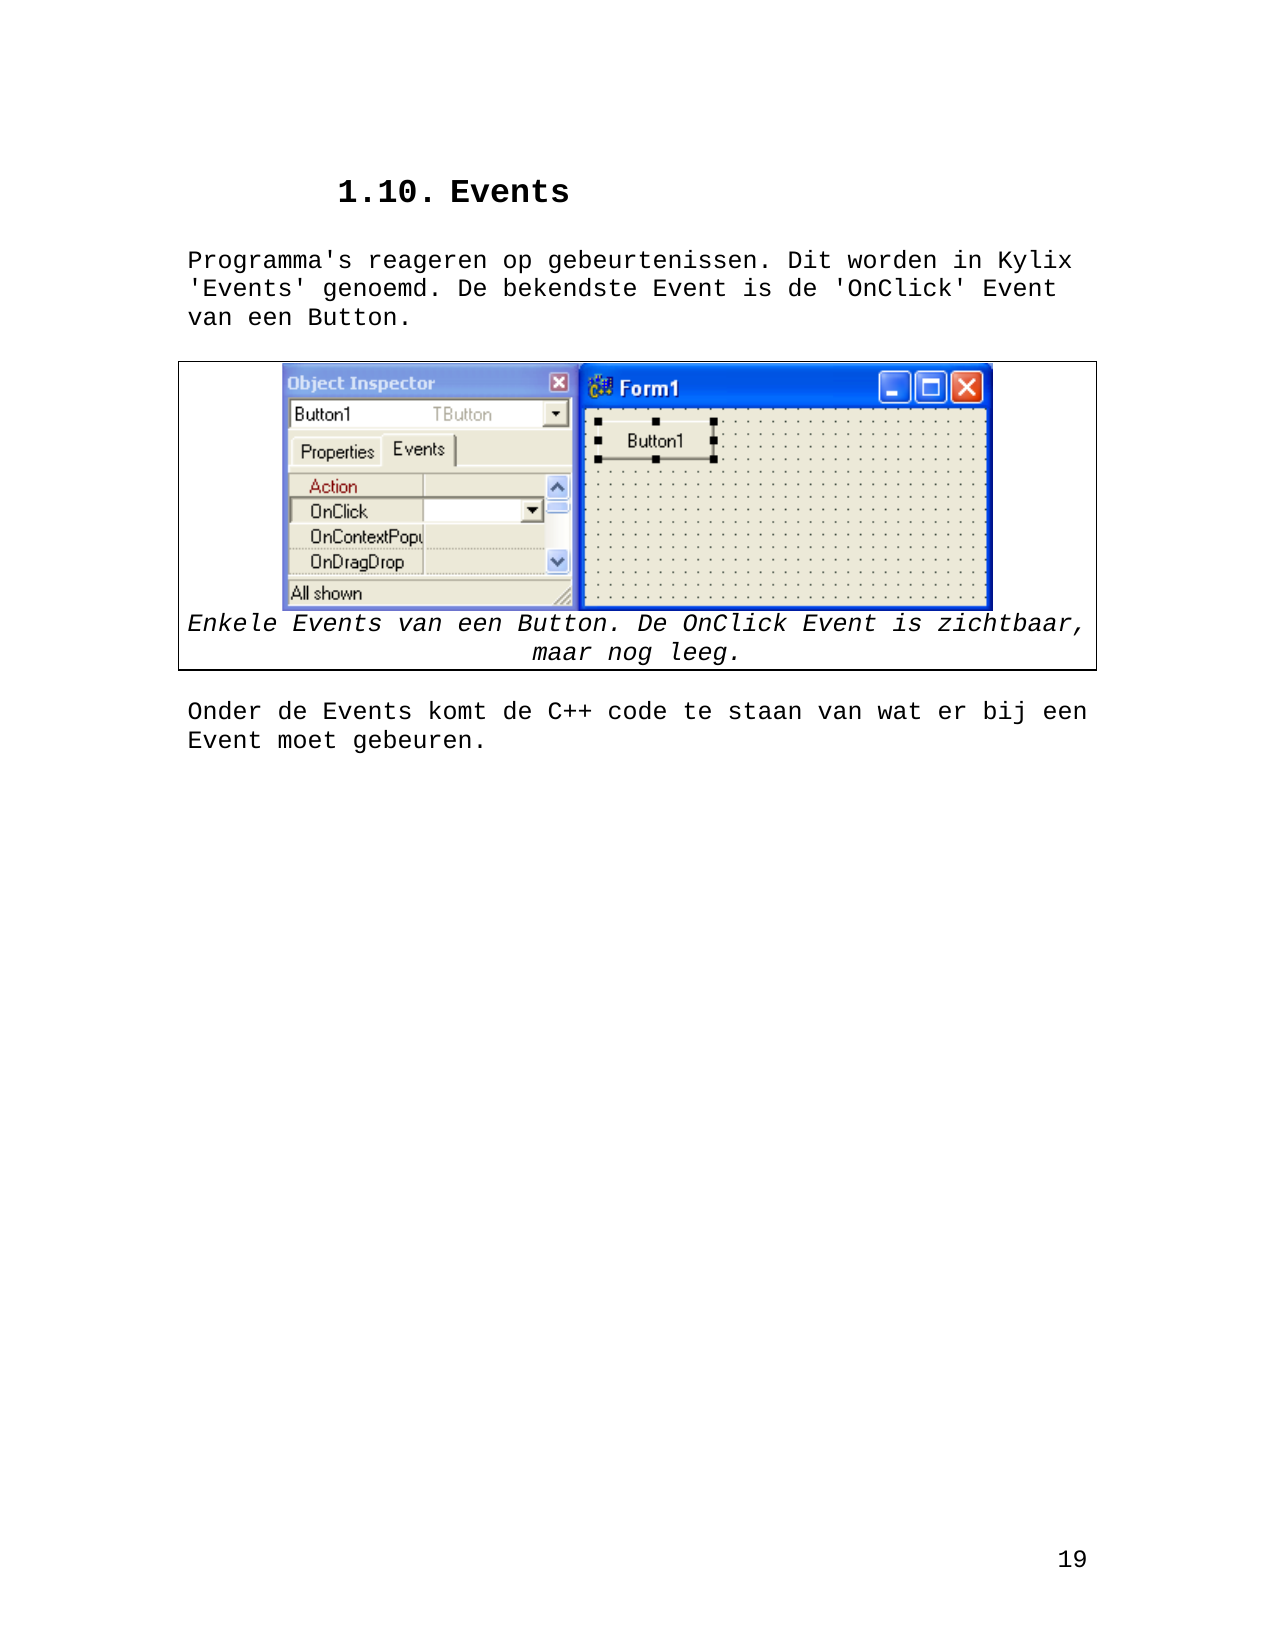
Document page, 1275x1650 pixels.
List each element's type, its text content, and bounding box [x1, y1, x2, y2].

text Programma's reageren op gebeurtenissen. Dit worden in Kylix 'Events' genoemd. De bekendste Event is de 'OnClick' Event van een Button. [187, 247, 1087, 332]
subtitle Events [337, 175, 1087, 213]
picture [282, 363, 993, 611]
text Onder de Events komt de C++ code te staan van wat er bij een Event moet gebeuren. [187, 699, 1087, 756]
text Enkele Events van een Button. De OnClick Event is zichtbaar, maar nog leeg. [179, 608, 1096, 669]
